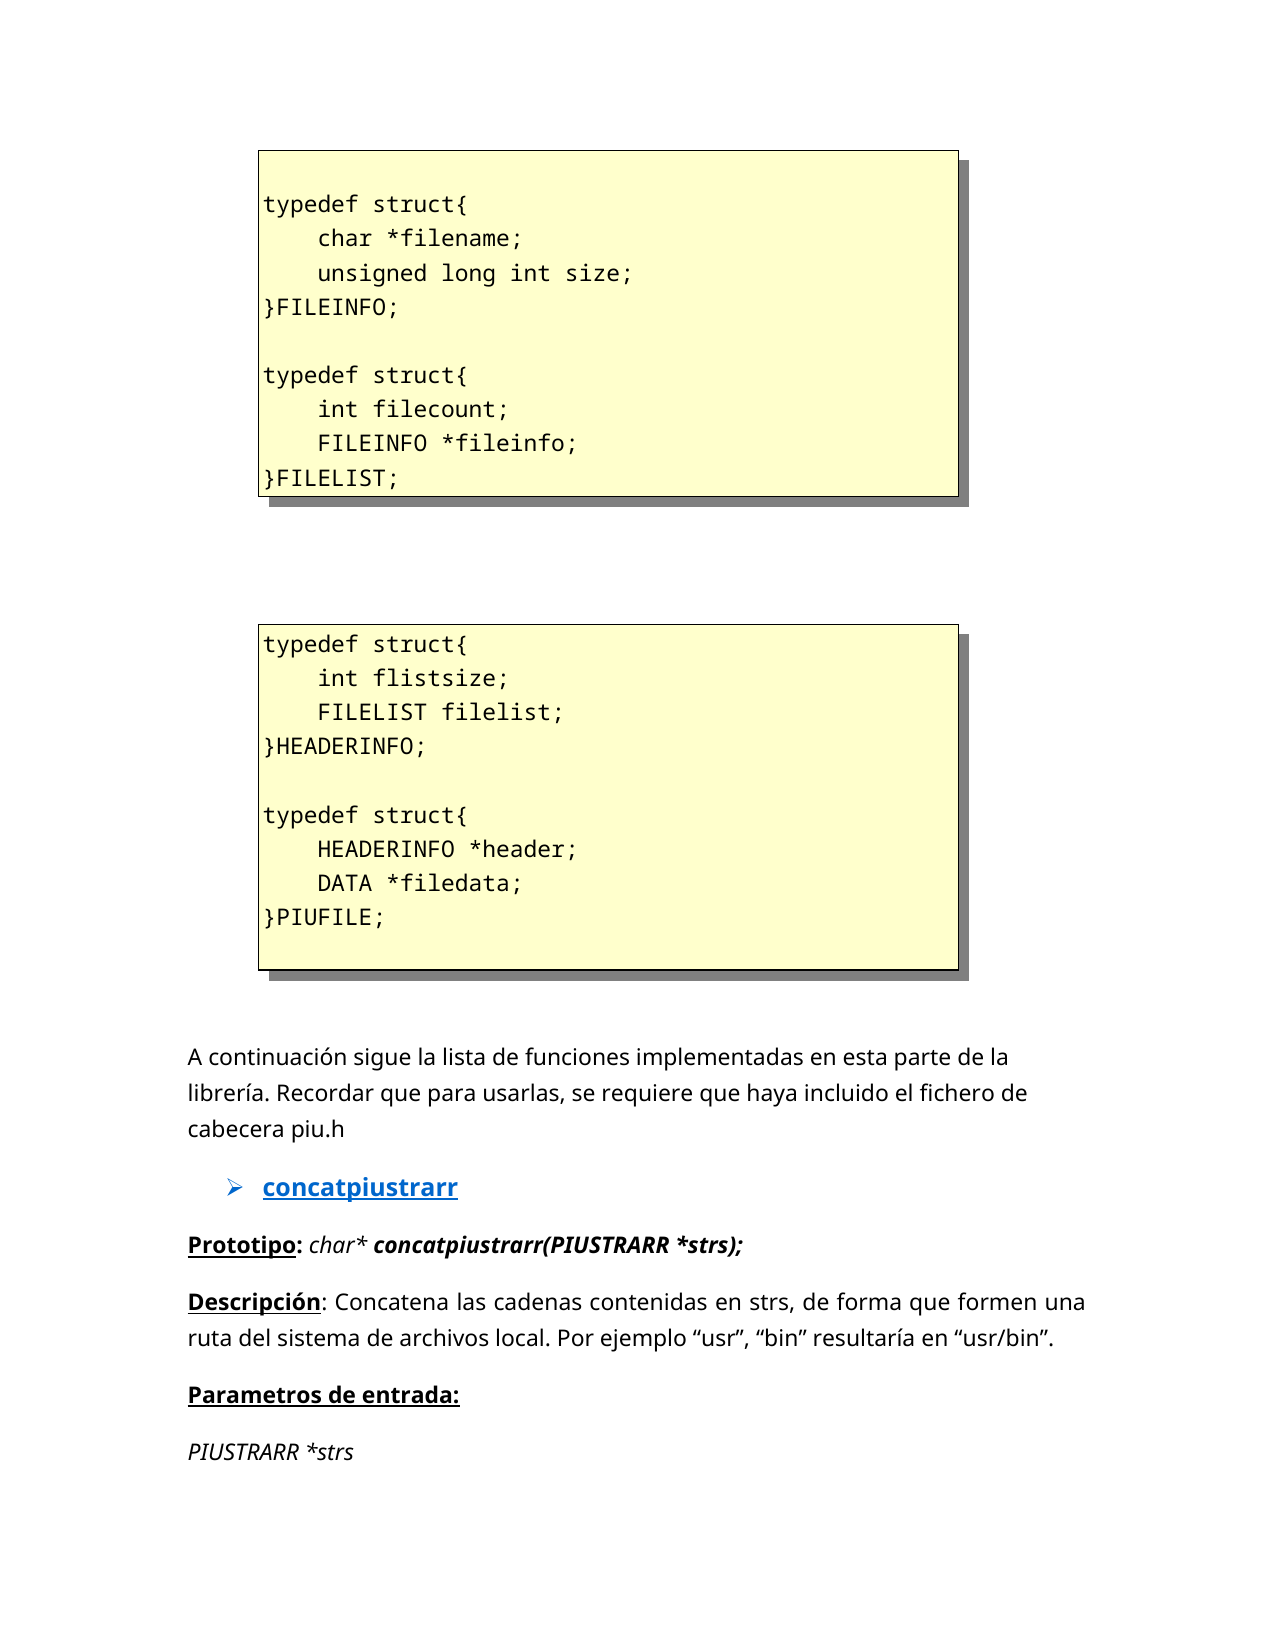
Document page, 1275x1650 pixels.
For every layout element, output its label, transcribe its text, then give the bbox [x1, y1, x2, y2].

text Prototipo: char* concatpiustrarr(PIUSTRARR *strs); [187, 1229, 1087, 1261]
text int flistsize; [259, 658, 958, 692]
text typedef struct{ [259, 355, 958, 389]
text typedef struct{ [259, 794, 958, 829]
text typedef struct{ [259, 625, 958, 658]
text Parametros de entrada: [187, 1379, 1087, 1410]
text }FILELIST; [259, 457, 958, 496]
text unsigned long int size; [259, 252, 958, 287]
text HEADERINFO *header; [259, 829, 958, 863]
text PIUSTRARR *strs [187, 1436, 1087, 1467]
text Descripción: Concatena las cadenas contenidas en strs, de forma que formen una ruta del sistema de archivos local. Por ejemplo “usr”, “bin” resultaría en “usr/bin”. [187, 1286, 1087, 1353]
list concatpiustrarr [225, 1169, 1087, 1203]
text FILEINFO *fileinfo; [259, 423, 958, 457]
text FILELIST filelist; [259, 692, 958, 726]
text DATA *filedata; [259, 863, 958, 897]
text }FILEINFO; [259, 287, 958, 321]
text int filecount; [259, 389, 958, 423]
text char *filename; [259, 218, 958, 252]
text }HEADERINFO; [259, 726, 958, 760]
text typedef struct{ [259, 184, 958, 218]
text }PIUFILE; [259, 897, 958, 931]
text A continuación sigue la lista de funciones implementadas en esta parte de la librería. Recordar que para usarlas, se requiere que haya incluido el fichero de cabecera piu.h [187, 1041, 1087, 1144]
